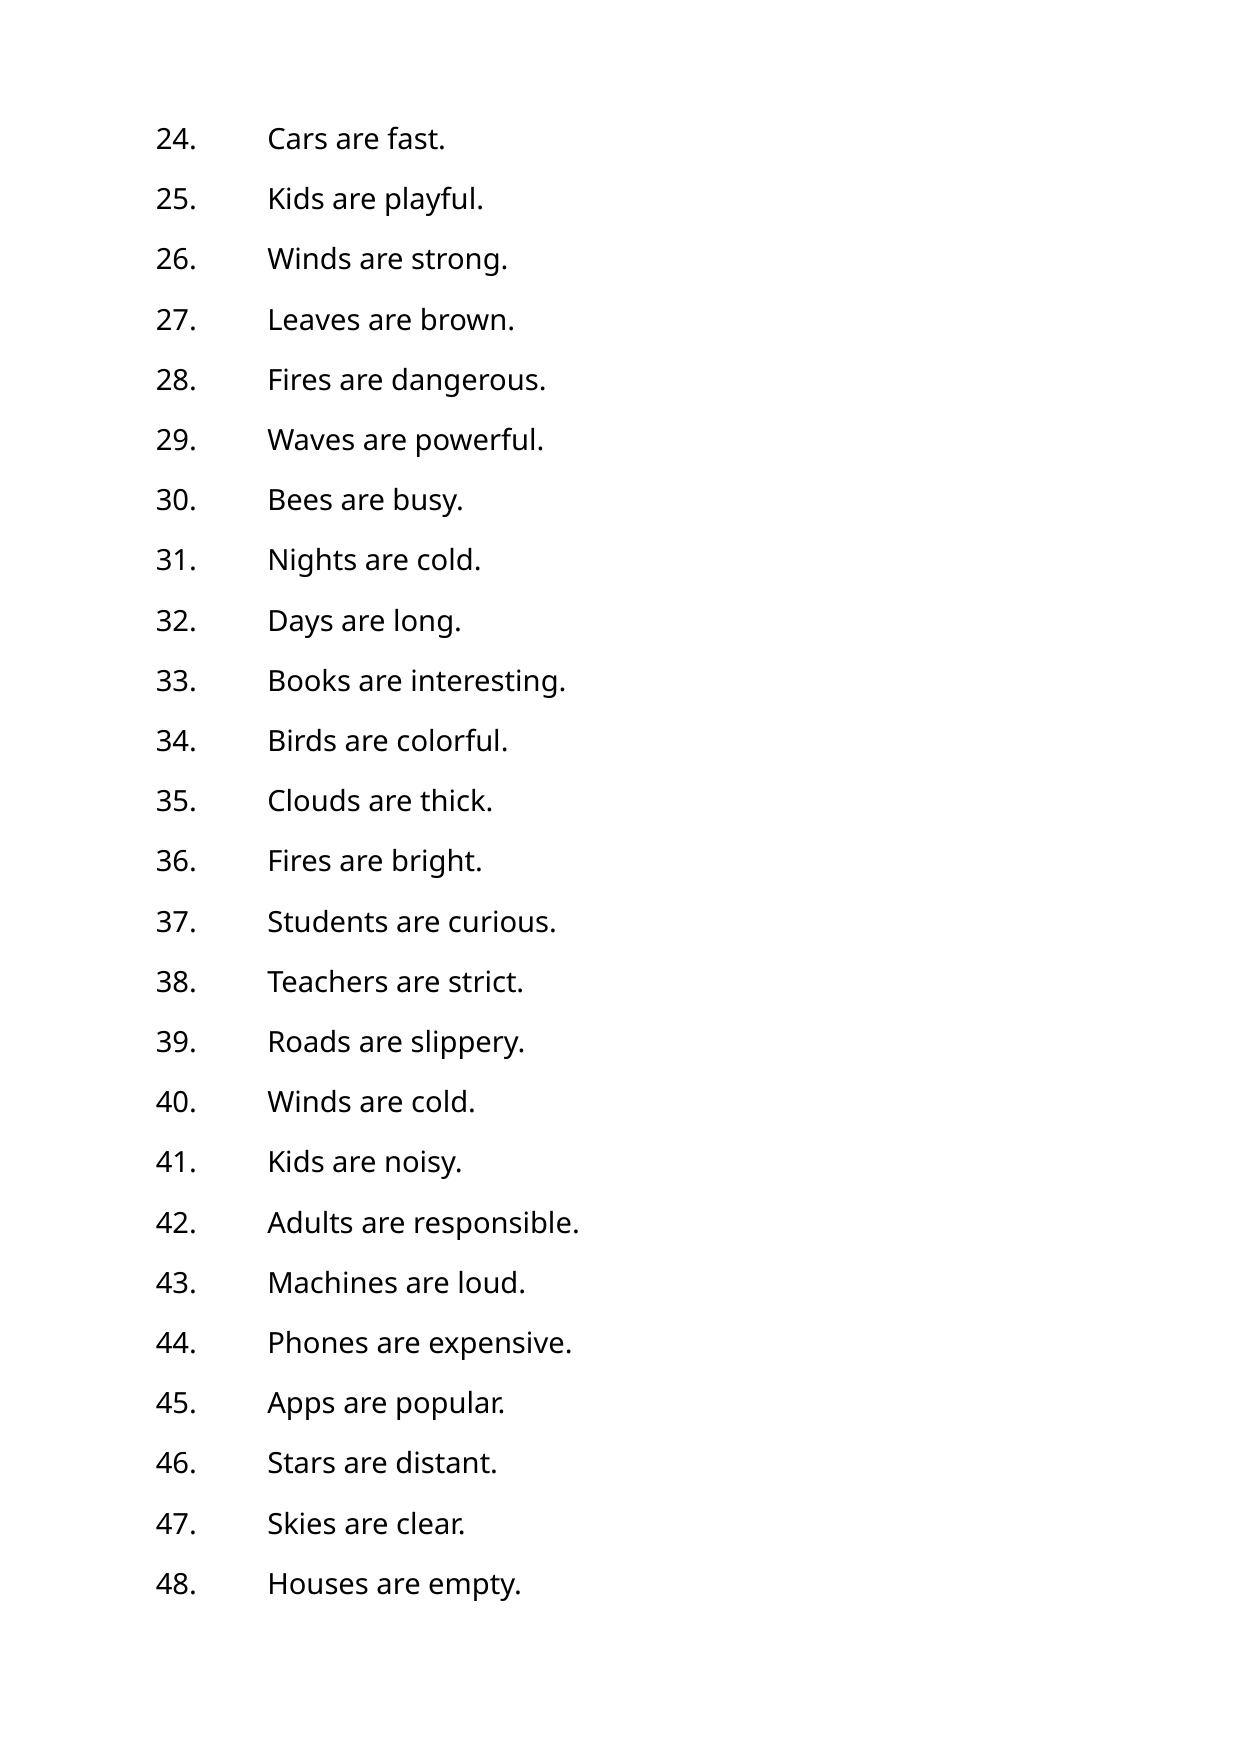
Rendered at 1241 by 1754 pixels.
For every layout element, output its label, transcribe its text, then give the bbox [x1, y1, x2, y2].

list Leaves are brown. [156, 299, 1122, 338]
list Waves are powerful. [156, 419, 1122, 459]
list Birds are colorful. [156, 720, 1122, 760]
list Fires are bright. [156, 841, 1122, 880]
list Teachers are strict. [156, 961, 1122, 1001]
list Nights are cold. [156, 539, 1122, 579]
list Machines are loud. [156, 1262, 1122, 1302]
list Days are long. [156, 600, 1122, 639]
list Clouds are thick. [156, 780, 1122, 820]
list Cars are fast. [156, 118, 1122, 158]
list Kids are playful. [156, 178, 1122, 218]
list Roads are slippery. [156, 1021, 1122, 1061]
list Houses are empty. [156, 1563, 1122, 1603]
list Kids are noisy. [156, 1142, 1122, 1181]
list Skies are clear. [156, 1503, 1122, 1543]
list Winds are strong. [156, 238, 1122, 278]
list Winds are cold. [156, 1081, 1122, 1121]
list Adults are responsible. [156, 1202, 1122, 1242]
list Students are curious. [156, 901, 1122, 941]
list Phones are expensive. [156, 1322, 1122, 1362]
list Bees are busy. [156, 479, 1122, 519]
list Stars are distant. [156, 1443, 1122, 1482]
list Books are interesting. [156, 660, 1122, 700]
list Apps are popular. [156, 1382, 1122, 1422]
list Fires are dangerous. [156, 359, 1122, 399]
